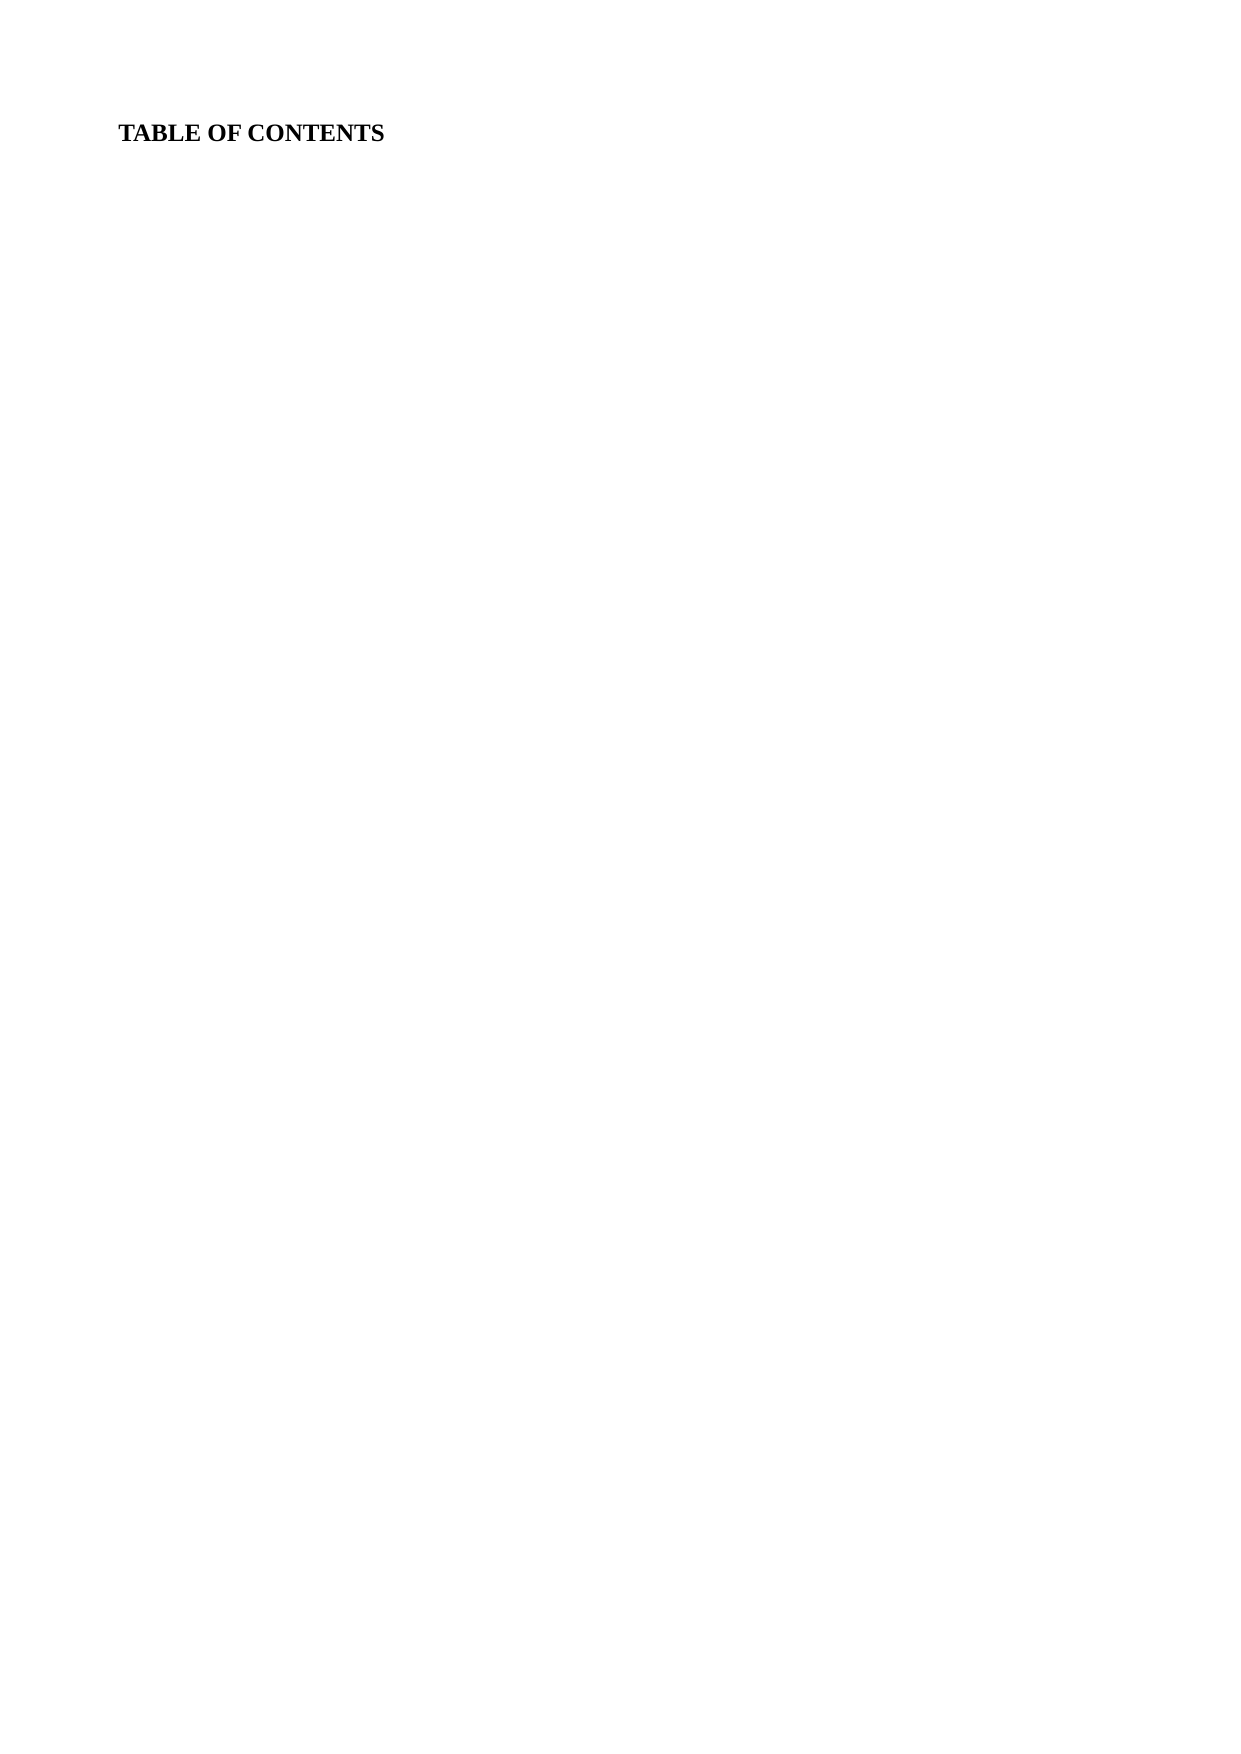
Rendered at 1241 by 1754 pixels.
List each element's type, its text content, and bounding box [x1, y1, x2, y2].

text TABLE OF CONTENTS [118, 118, 1122, 147]
